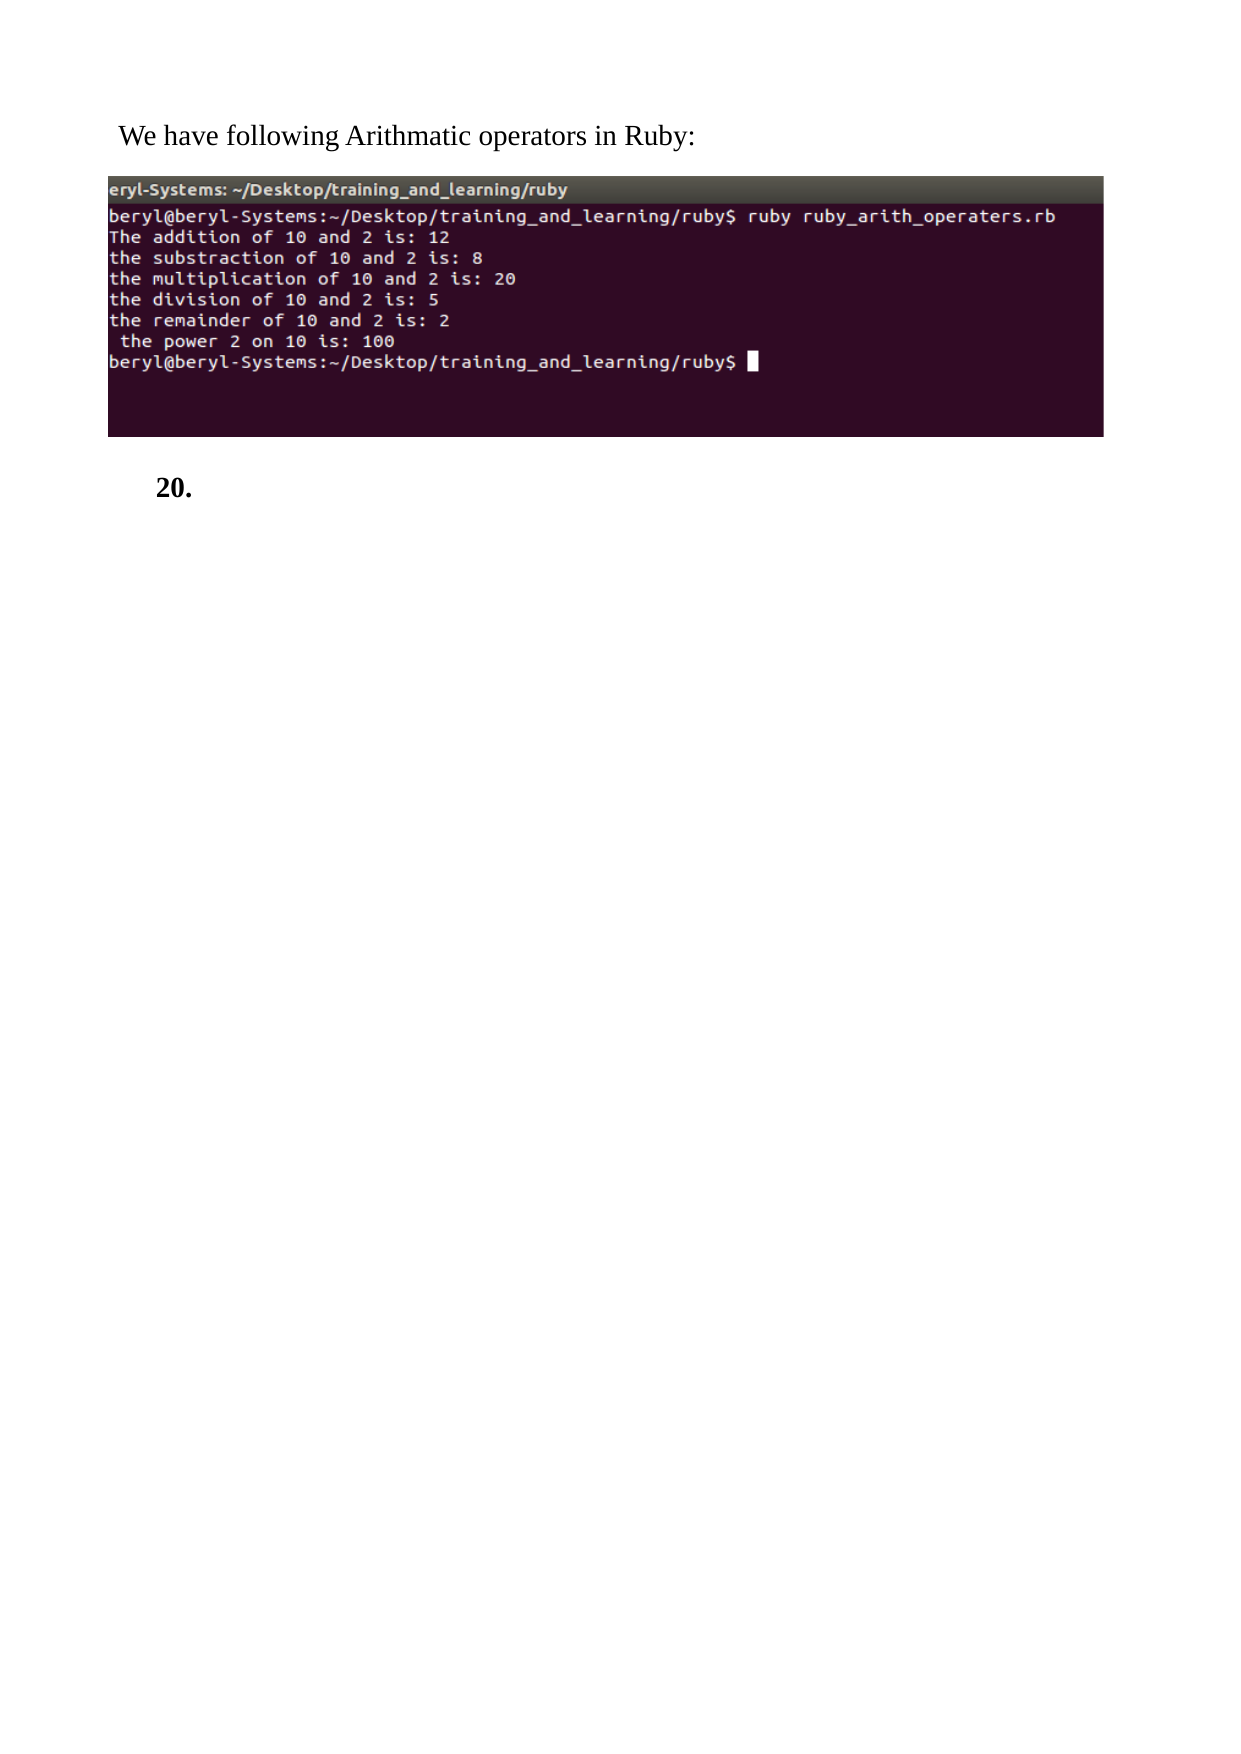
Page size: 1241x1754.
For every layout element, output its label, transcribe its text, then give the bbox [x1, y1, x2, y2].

table_cell [273, 675, 372, 709]
table_cell [372, 848, 501, 882]
table_cell [372, 640, 501, 674]
table_header [216, 571, 272, 605]
table_cell [118, 813, 216, 847]
table_cell [273, 848, 372, 882]
table_cell [372, 744, 501, 778]
table_cell [118, 605, 216, 640]
table_cell [372, 709, 501, 744]
table_cell [216, 709, 272, 744]
table_cell [216, 640, 272, 674]
table_cell [372, 813, 501, 847]
table_cell [273, 744, 372, 778]
table_cell [118, 848, 216, 882]
table_header [372, 571, 501, 605]
table_cell [216, 882, 272, 917]
text We have following Arithmatic operators in Ruby: [118, 118, 1122, 152]
table_cell [118, 744, 216, 778]
table_cell [118, 709, 216, 744]
table_cell [273, 778, 372, 813]
table_cell [273, 813, 372, 847]
table_cell [372, 778, 501, 813]
table_cell [118, 675, 216, 709]
table_header [273, 571, 372, 605]
table_header [118, 571, 216, 605]
table_cell [372, 605, 501, 640]
table_cell [372, 675, 501, 709]
table_cell [273, 709, 372, 744]
table_cell [118, 882, 216, 917]
table_cell [216, 848, 272, 882]
table_cell [216, 605, 272, 640]
table_cell [273, 605, 372, 640]
table_cell [372, 882, 501, 917]
table_cell [118, 640, 216, 674]
table_cell [118, 778, 216, 813]
table_cell [273, 882, 372, 917]
table_cell [273, 640, 372, 674]
table_cell [216, 744, 272, 778]
table_cell [216, 675, 272, 709]
table_cell [216, 813, 272, 847]
table_cell [216, 778, 272, 813]
